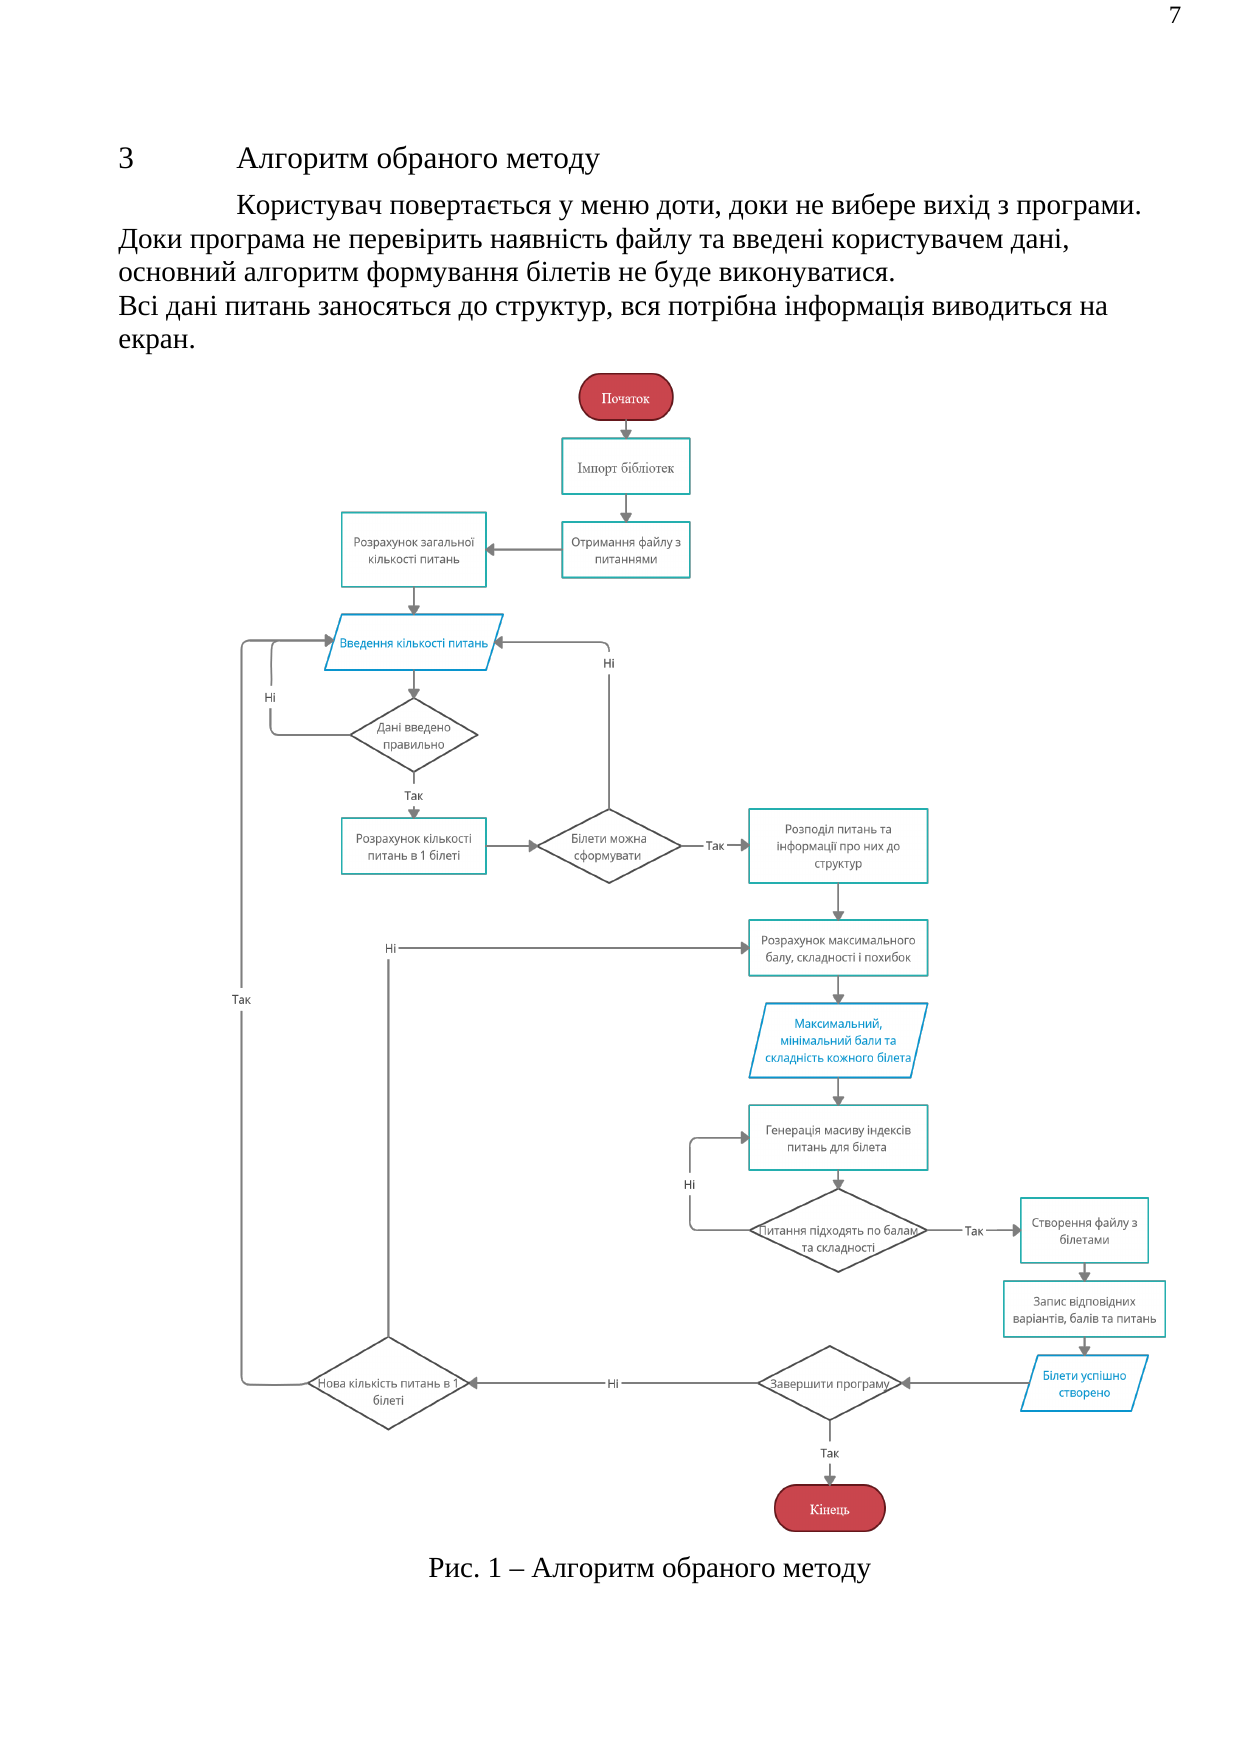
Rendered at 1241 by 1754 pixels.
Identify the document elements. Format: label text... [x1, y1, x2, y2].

text Рис. 1 – Алгоритм обраного методу [118, 355, 1181, 1583]
text Користувач повертається у меню доти, доки не вибере вихід з програми. [118, 187, 1181, 221]
subtitle Алгоритм обраного методу [118, 139, 1181, 175]
text Доки програма не перевірить наявність файлу та введені користувачем дані, основний алгоритм формування білетів не буде виконуватися. [118, 221, 1181, 288]
text Всі дані питань заносяться до структур, вся потрібна інформація виводиться на екран. [118, 288, 1181, 355]
